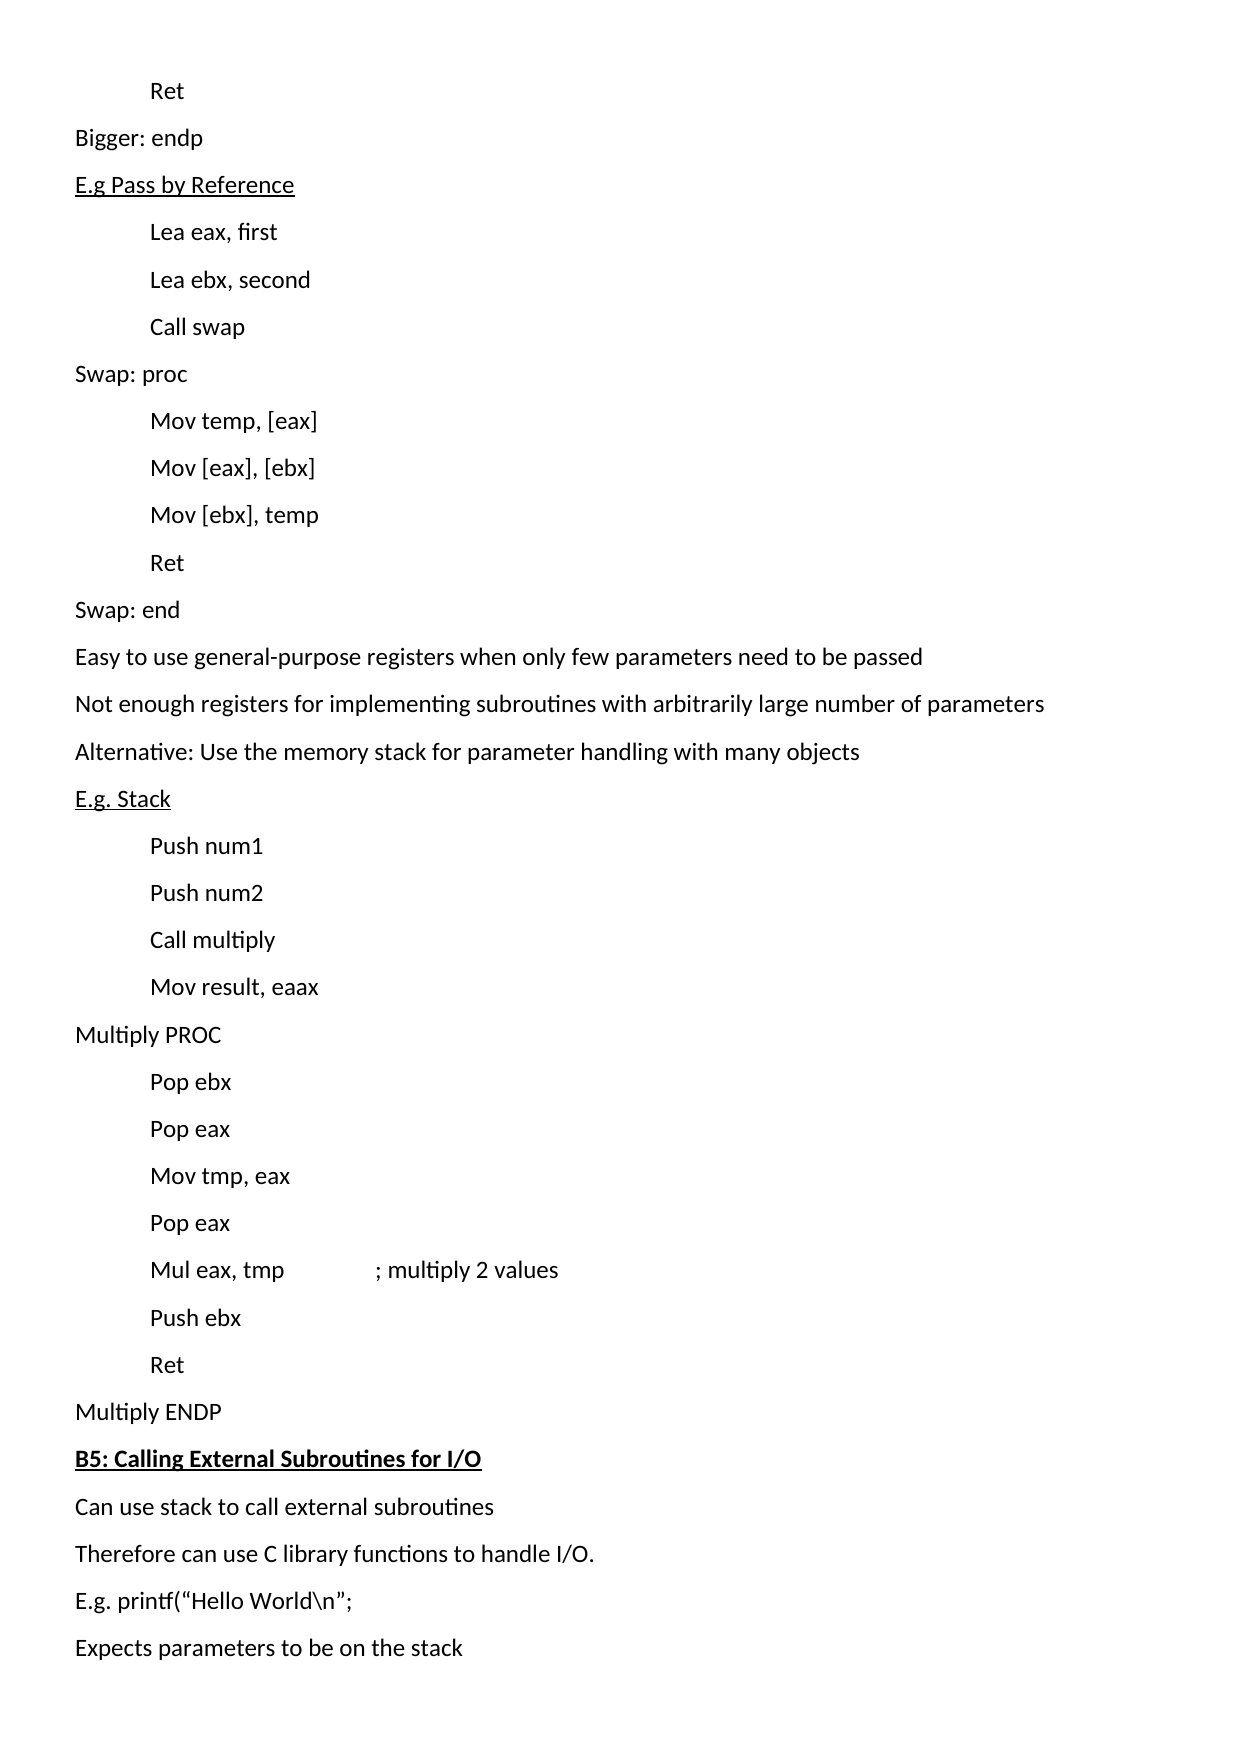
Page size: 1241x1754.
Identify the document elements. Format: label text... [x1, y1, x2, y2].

text Swap: end [75, 594, 1165, 624]
text Ret [75, 547, 1165, 577]
text Multiply ENDP [75, 1396, 1165, 1427]
text Mul eax, tmp ; multiply 2 values [75, 1255, 1165, 1285]
text Ret [75, 75, 1165, 106]
text Swap: proc [75, 358, 1165, 389]
text Push num1 [75, 830, 1165, 861]
text Mov temp, [eax] [75, 405, 1165, 436]
text Mov tmp, eax [75, 1160, 1165, 1191]
text Mov [eax], [ebx] [75, 452, 1165, 483]
text Call swap [75, 311, 1165, 341]
text Pop eax [75, 1207, 1165, 1238]
text Easy to use general-purpose registers when only few parameters need to be passed [75, 641, 1165, 672]
text Alternative: Use the memory stack for parameter handling with many objects [75, 736, 1165, 766]
text Can use stack to call external subroutines [75, 1491, 1165, 1521]
text Therefore can use C library functions to handle I/O. [75, 1538, 1165, 1568]
text E.g. Stack [75, 783, 1165, 813]
text Not enough registers for implementing subroutines with arbitrarily large number of parameters [75, 688, 1165, 719]
text Lea eax, first [75, 217, 1165, 247]
text Lea ebx, second [75, 264, 1165, 294]
text Push ebx [75, 1302, 1165, 1332]
text Pop ebx [75, 1066, 1165, 1096]
text Call multiply [75, 924, 1165, 955]
text Pop eax [75, 1113, 1165, 1144]
text E.g Pass by Reference [75, 169, 1165, 200]
text Mov result, eaax [75, 972, 1165, 1002]
text Bigger: endp [75, 122, 1165, 153]
text E.g. printf(“Hello World\n”; [75, 1585, 1165, 1616]
text Mov [ebx], temp [75, 500, 1165, 530]
text Push num2 [75, 877, 1165, 908]
text Expects parameters to be on the stack [75, 1632, 1165, 1663]
text B5: Calling External Subroutines for I/O [75, 1443, 1165, 1474]
text Ret [75, 1349, 1165, 1379]
text Multiply PROC [75, 1019, 1165, 1049]
